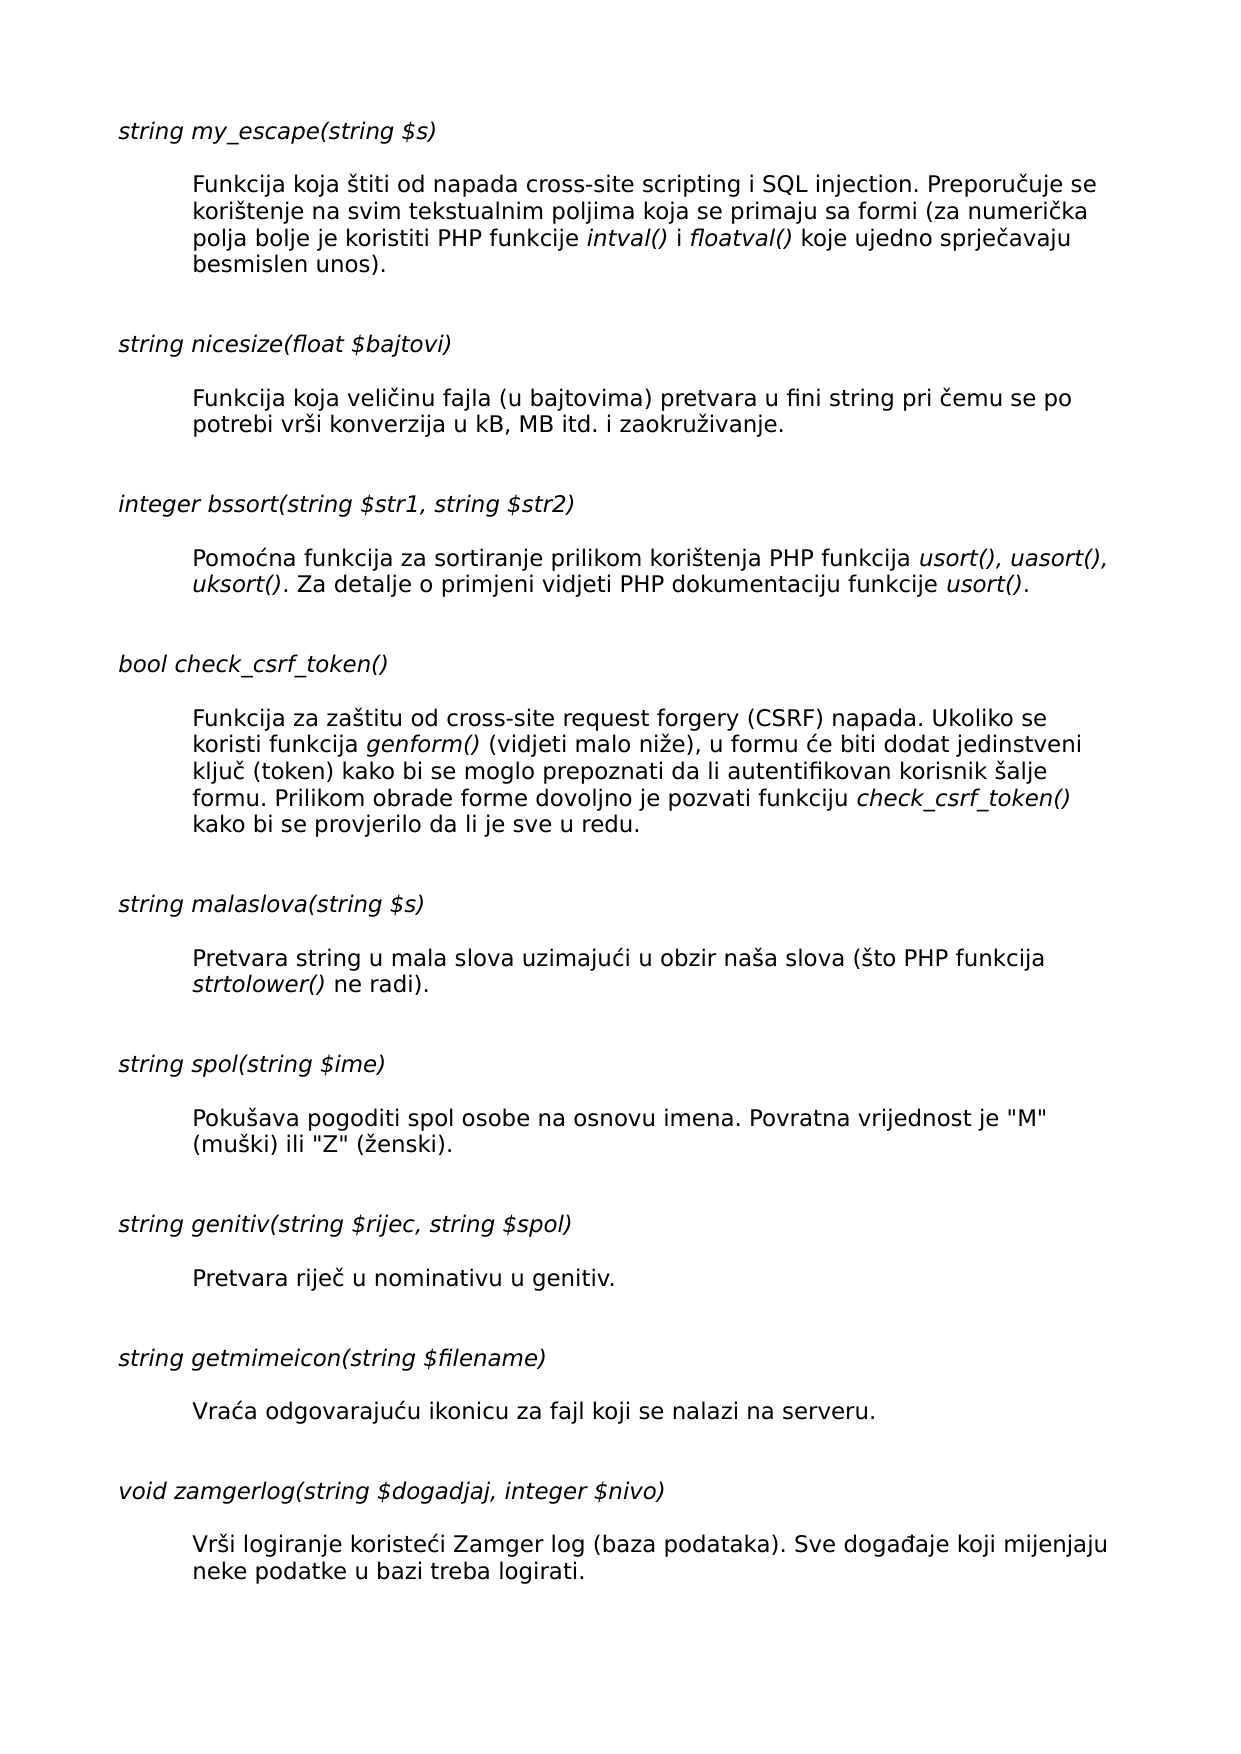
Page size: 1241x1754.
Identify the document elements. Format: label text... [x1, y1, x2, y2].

text void zamgerlog(string $dogadjaj, integer $nivo) [118, 1478, 1122, 1505]
text Funkcija koja veličinu fajla (u bajtovima) pretvara u fini string pri čemu se po potrebi vrši konverzija u kB, MB itd. i zaokruživanje. [192, 385, 1122, 438]
text Funkcija za zaštitu od cross-site request forgery (CSRF) napada. Ukoliko se koristi funkcija genform() (vidjeti malo niže), u formu će biti dodat jedinstveni ključ (token) kako bi se moglo prepoznati da li autentifikovan korisnik šalje formu. Prilikom obrade forme dovoljno je pozvati funkciju check_csrf_token() kako bi se provjerilo da li je sve u redu. [192, 705, 1122, 838]
text bool check_csrf_token() [118, 651, 1122, 678]
text string getmimeicon(string $filename) [118, 1345, 1122, 1371]
text string genitiv(string $rijec, string $spol) [118, 1211, 1122, 1238]
text Pokušava pogoditi spol osobe na osnovu imena. Povratna vrijednost je "M" (muški) ili "Z" (ženski). [192, 1105, 1122, 1158]
text [192, 1585, 1122, 1611]
text Pomoćna funkcija za sortiranje prilikom korištenja PHP funkcija usort(), uasort(), uksort(). Za detalje o primjeni vidjeti PHP dokumentaciju funkcije usort(). [192, 545, 1122, 598]
text string malaslova(string $s) [118, 891, 1122, 918]
text Pretvara riječ u nominativu u genitiv. [192, 1265, 1122, 1291]
text Vraća odgovarajuću ikonicu za fajl koji se nalazi na serveru. [192, 1398, 1122, 1425]
text integer bssort(string $str1, string $str2) [118, 491, 1122, 518]
text string nicesize(float $bajtovi) [118, 331, 1122, 358]
text Pretvara string u mala slova uzimajući u obzir naša slova (što PHP funkcija strtolower() ne radi). [192, 945, 1122, 998]
text string spol(string $ime) [118, 1051, 1122, 1078]
text Vrši logiranje koristeći Zamger log (baza podataka). Sve događaje koji mijenjaju neke podatke u bazi treba logirati. [192, 1531, 1122, 1585]
text string my_escape(string $s) [118, 118, 1122, 145]
text Funkcija koja štiti od napada cross-site scripting i SQL injection. Preporučuje se korištenje na svim tekstualnim poljima koja se primaju sa formi (za numerička polja bolje je koristiti PHP funkcije intval() i floatval() koje ujedno sprječavaju besmislen unos). [192, 171, 1122, 278]
